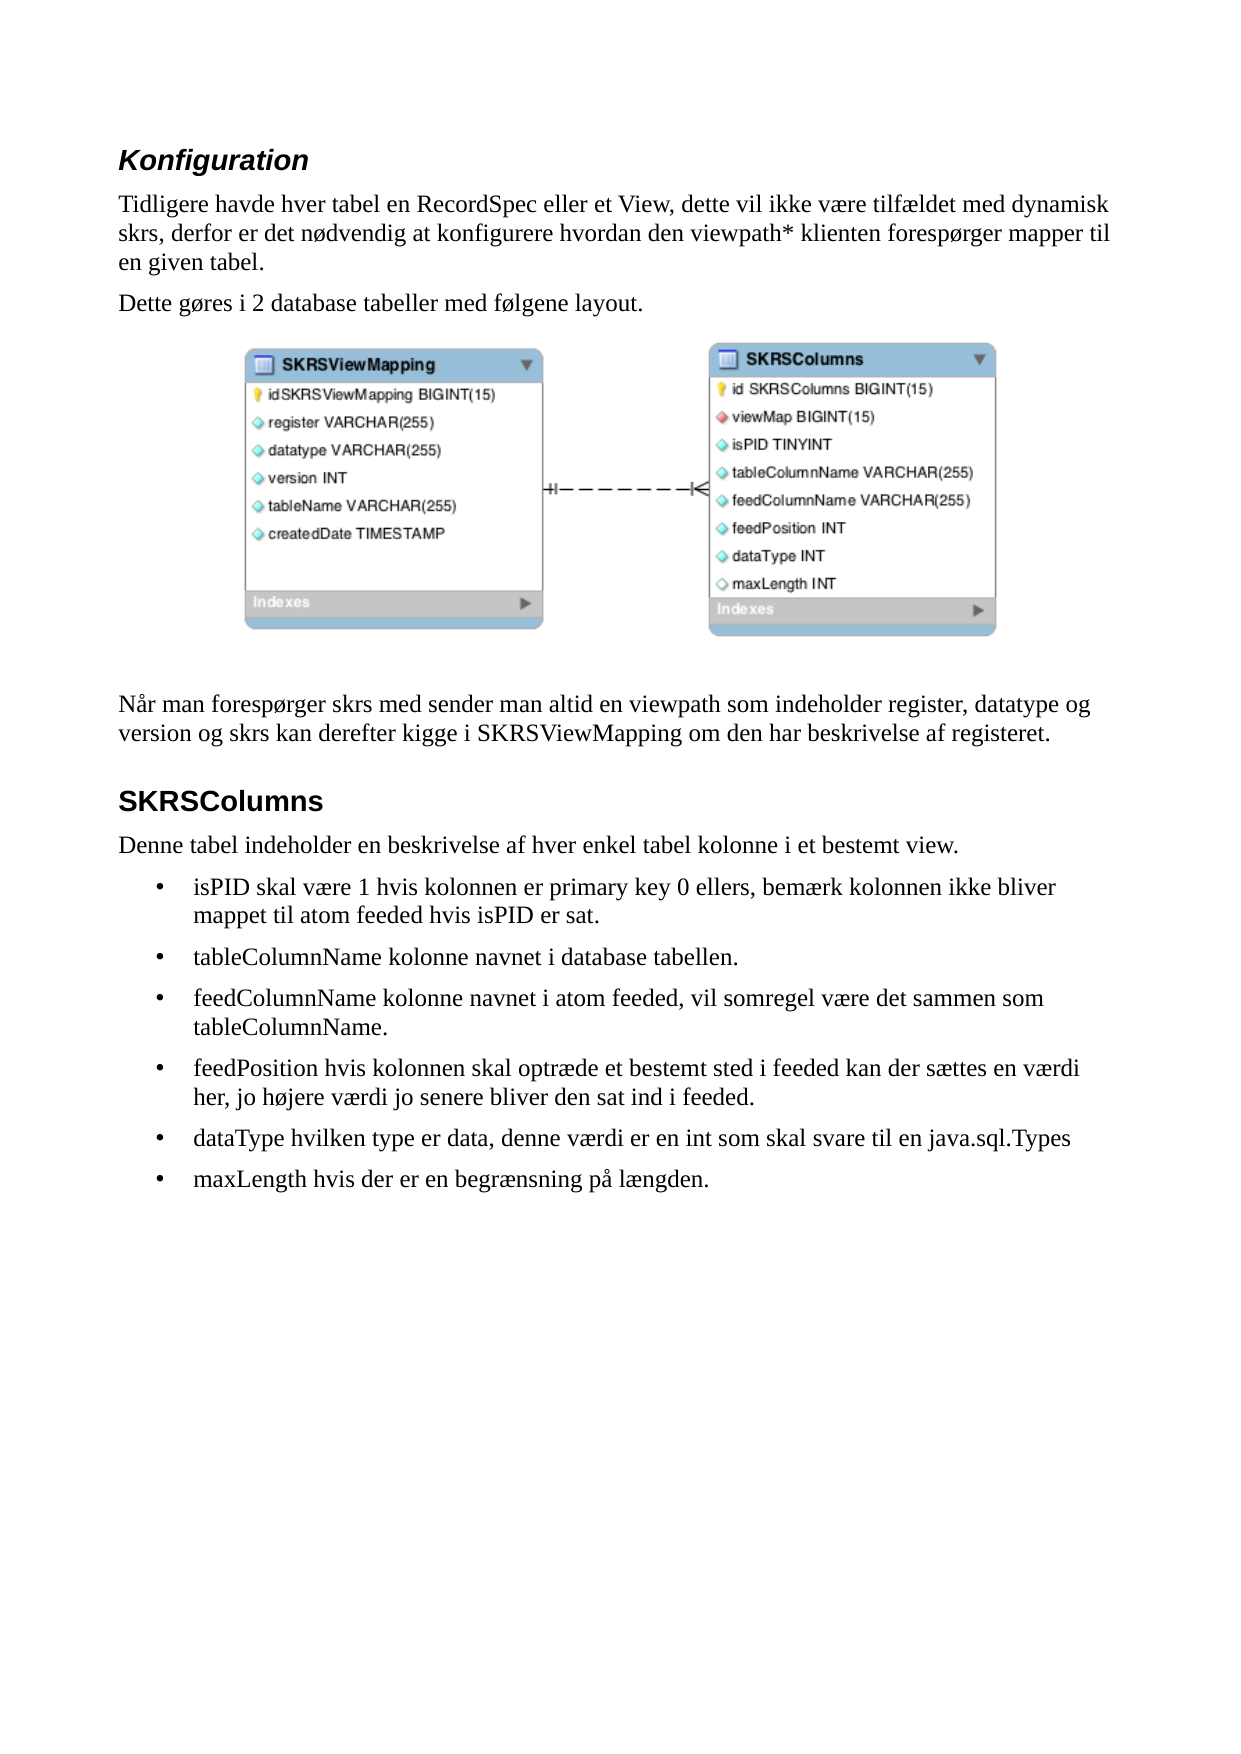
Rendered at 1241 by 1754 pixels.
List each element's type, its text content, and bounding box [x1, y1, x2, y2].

subtitle SKRSColumns [118, 784, 1122, 818]
list maxLength hvis der er en begrænsning på længden. [156, 1164, 1122, 1193]
picture [231, 329, 1009, 649]
list isPID skal være 1 hvis kolonnen er primary key 0 ellers, bemærk kolonnen ikke bliver mappet til atom feeded hvis isPID er sat. [156, 872, 1122, 929]
list dataType hvilken type er data, denne værdi er en int som skal svare til en java.sql.Types [156, 1123, 1122, 1152]
list tableColumnName kolonne navnet i database tabellen. [156, 942, 1122, 970]
list feedColumnName kolonne navnet i atom feeded, vil somregel være det sammen som tableColumnName. [156, 983, 1122, 1040]
text Dette gøres i 2 database tabeller med følgene layout. [118, 288, 1122, 317]
subtitle Konfiguration [118, 143, 1122, 177]
list feedPosition hvis kolonnen skal optræde et bestemt sted i feeded kan der sættes en værdi her, jo højere værdi jo senere bliver den sat ind i feeded. [156, 1053, 1122, 1110]
text Når man forespørger skrs med sender man altid en viewpath som indeholder register, datatype og version og skrs kan derefter kigge i SKRSViewMapping om den har beskrivelse af registeret. [118, 689, 1122, 747]
text Denne tabel indeholder en beskrivelse af hver enkel tabel kolonne i et bestemt view. [118, 830, 1122, 859]
text Tidligere havde hver tabel en RecordSpec eller et View, dette vil ikke være tilfældet med dynamisk skrs, derfor er det nødvendig at konfigurere hvordan den viewpath* klienten forespørger mapper til en given tabel. [118, 189, 1122, 275]
